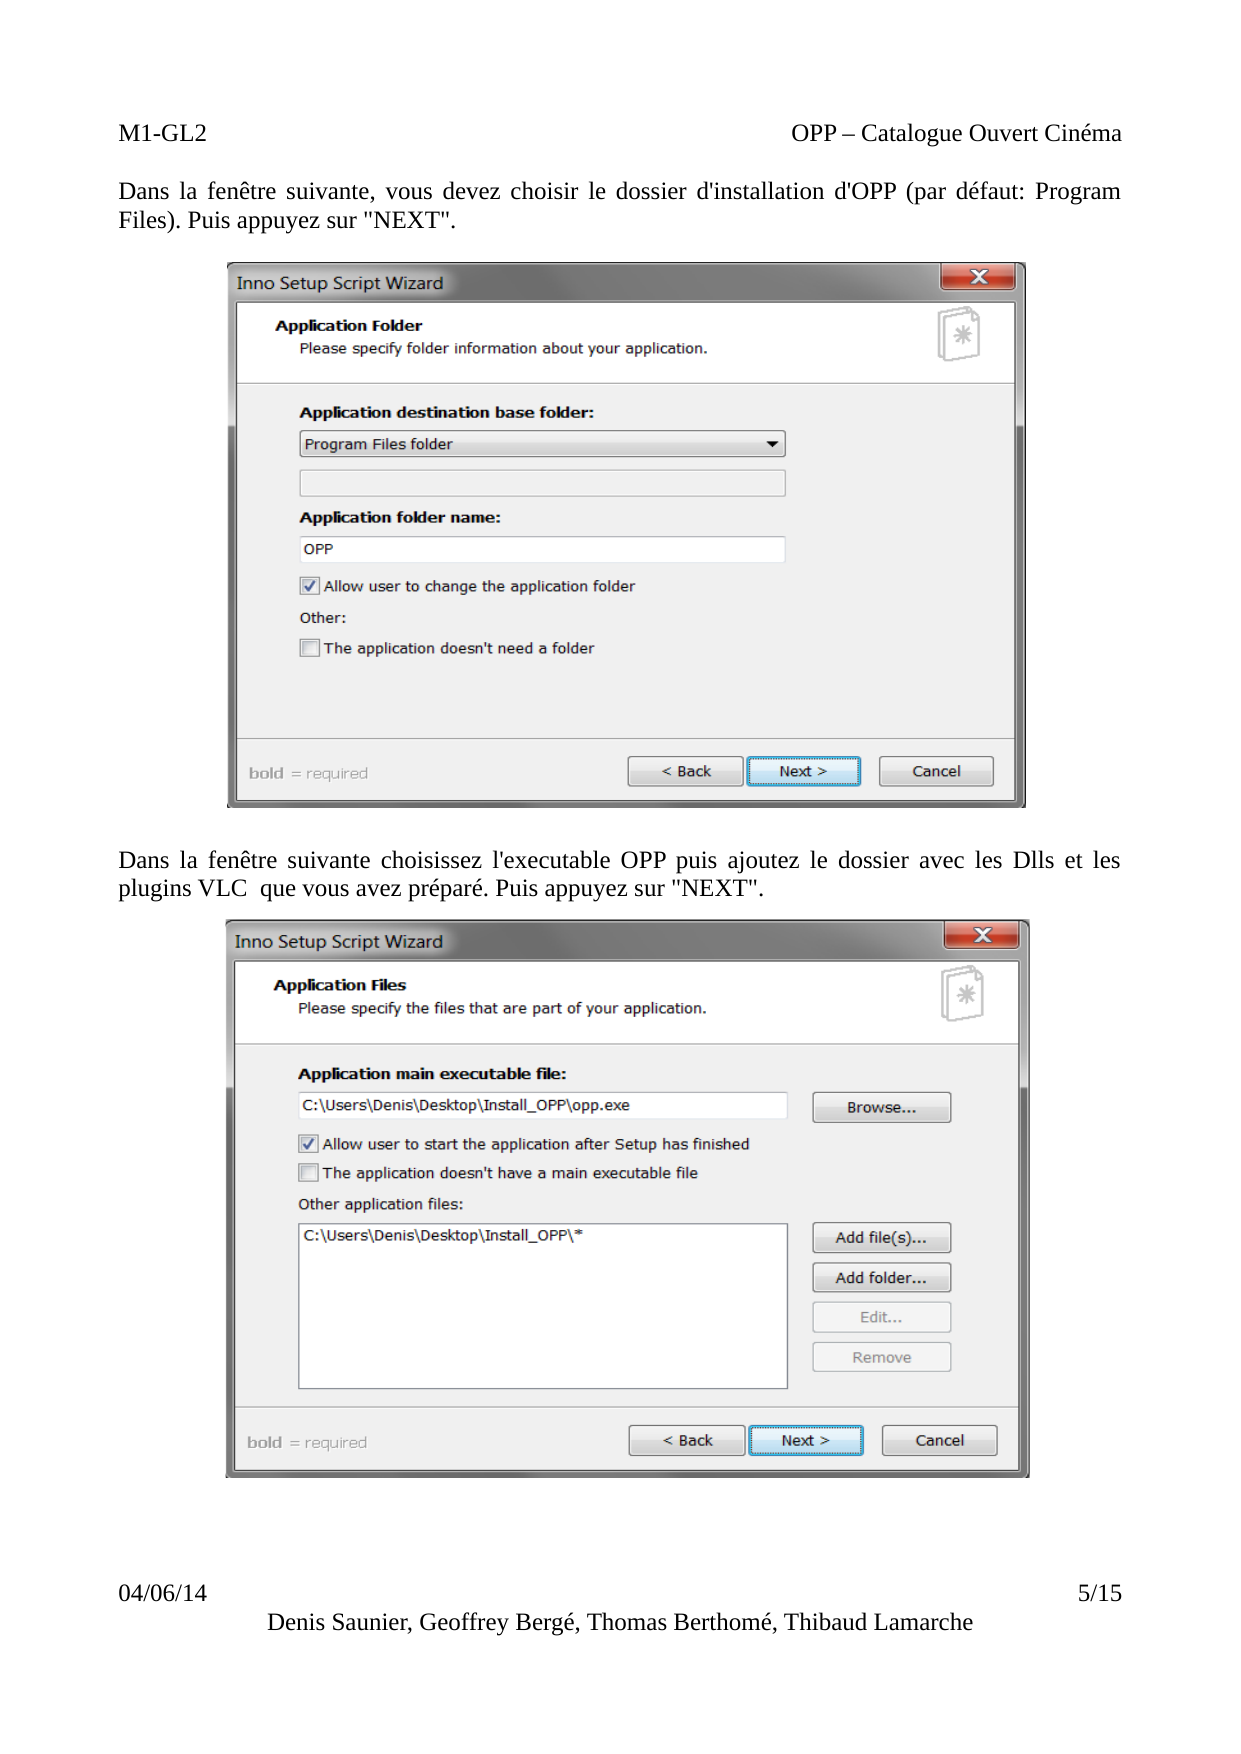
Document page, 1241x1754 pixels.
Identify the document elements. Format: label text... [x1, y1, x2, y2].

text Dans la fenêtre suivante, vous devez choisir le dossier d'installation d'OPP (par défaut: Program Files). Puis appuyez sur "NEXT". [118, 176, 1122, 234]
text Dans la fenêtre suivante choisissez l'executable OPP puis ajoutez le dossier avec les Dlls et les plugins VLC que vous avez préparé. Puis appuyez sur "NEXT". [118, 845, 1122, 902]
picture [225, 919, 1030, 1478]
picture [227, 262, 1026, 808]
